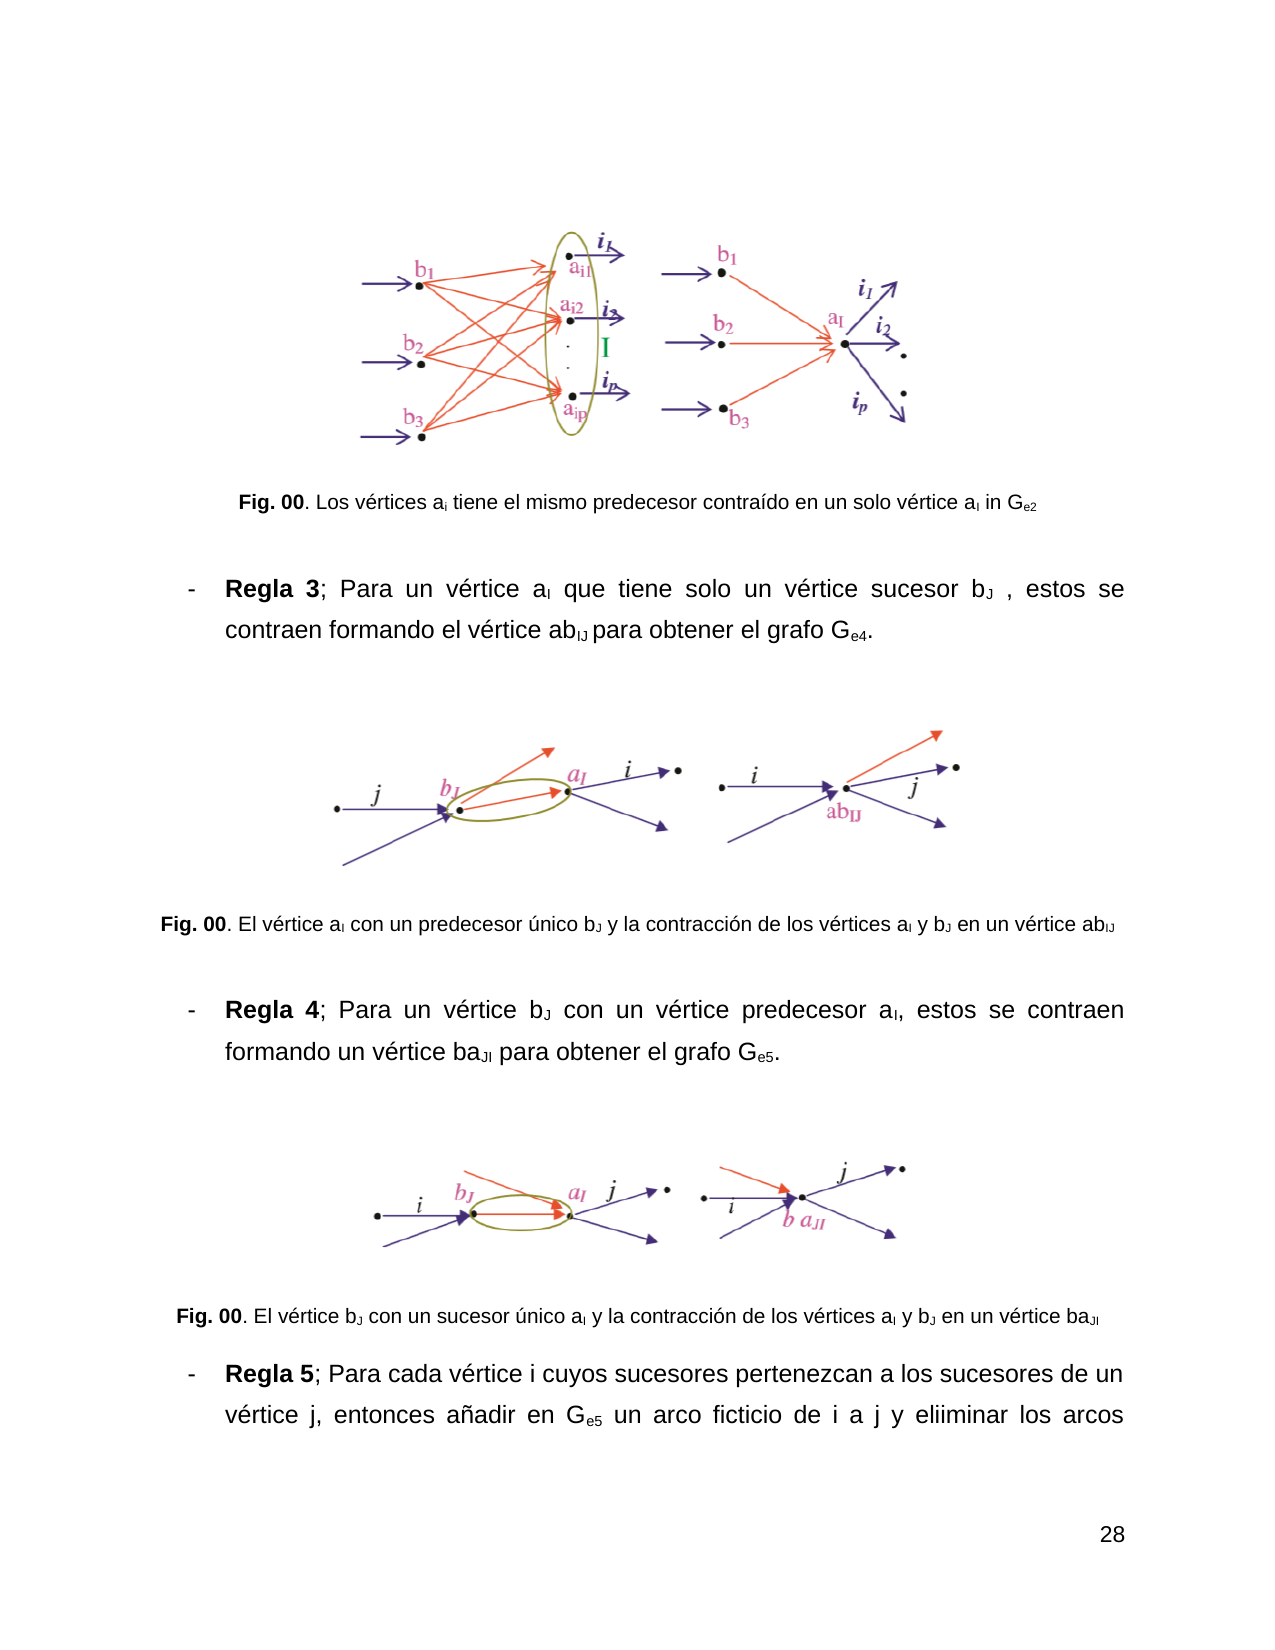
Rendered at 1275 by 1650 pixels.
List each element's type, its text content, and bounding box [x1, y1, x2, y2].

text Fig. 00. El vértice bJ con un sucesor único aI y la contracción de los vértices aI y bJ en un vértice baJI [150, 1304, 1125, 1328]
list Regla 5; Para cada vértice i cuyos sucesores pertenezcan a los sucesores de un vértice j, entonces añadir en Ge5 un arco ficticio de i a j y eliiminar los arcos [187, 1359, 1125, 1429]
list Regla 3; Para un vértice aI que tiene solo un vértice sucesor bJ , estos se contraen formando el vértice abIJ para obtener el grafo Ge4. [187, 574, 1125, 644]
picture [283, 689, 992, 877]
text Fig. 00. El vértice aI con un predecesor único bJ y la contracción de los vértices aI y bJ en un vértice abIJ [150, 912, 1125, 935]
picture [345, 223, 930, 456]
text Fig. 00. Los vértices ai tiene el mismo predecesor contraído en un solo vértice aI in Ge2 [150, 491, 1125, 514]
picture [343, 1110, 932, 1269]
list Regla 4; Para un vértice bJ con un vértice predecesor aI, estos se contraen formando un vértice baJI para obtener el grafo Ge5. [187, 996, 1125, 1066]
